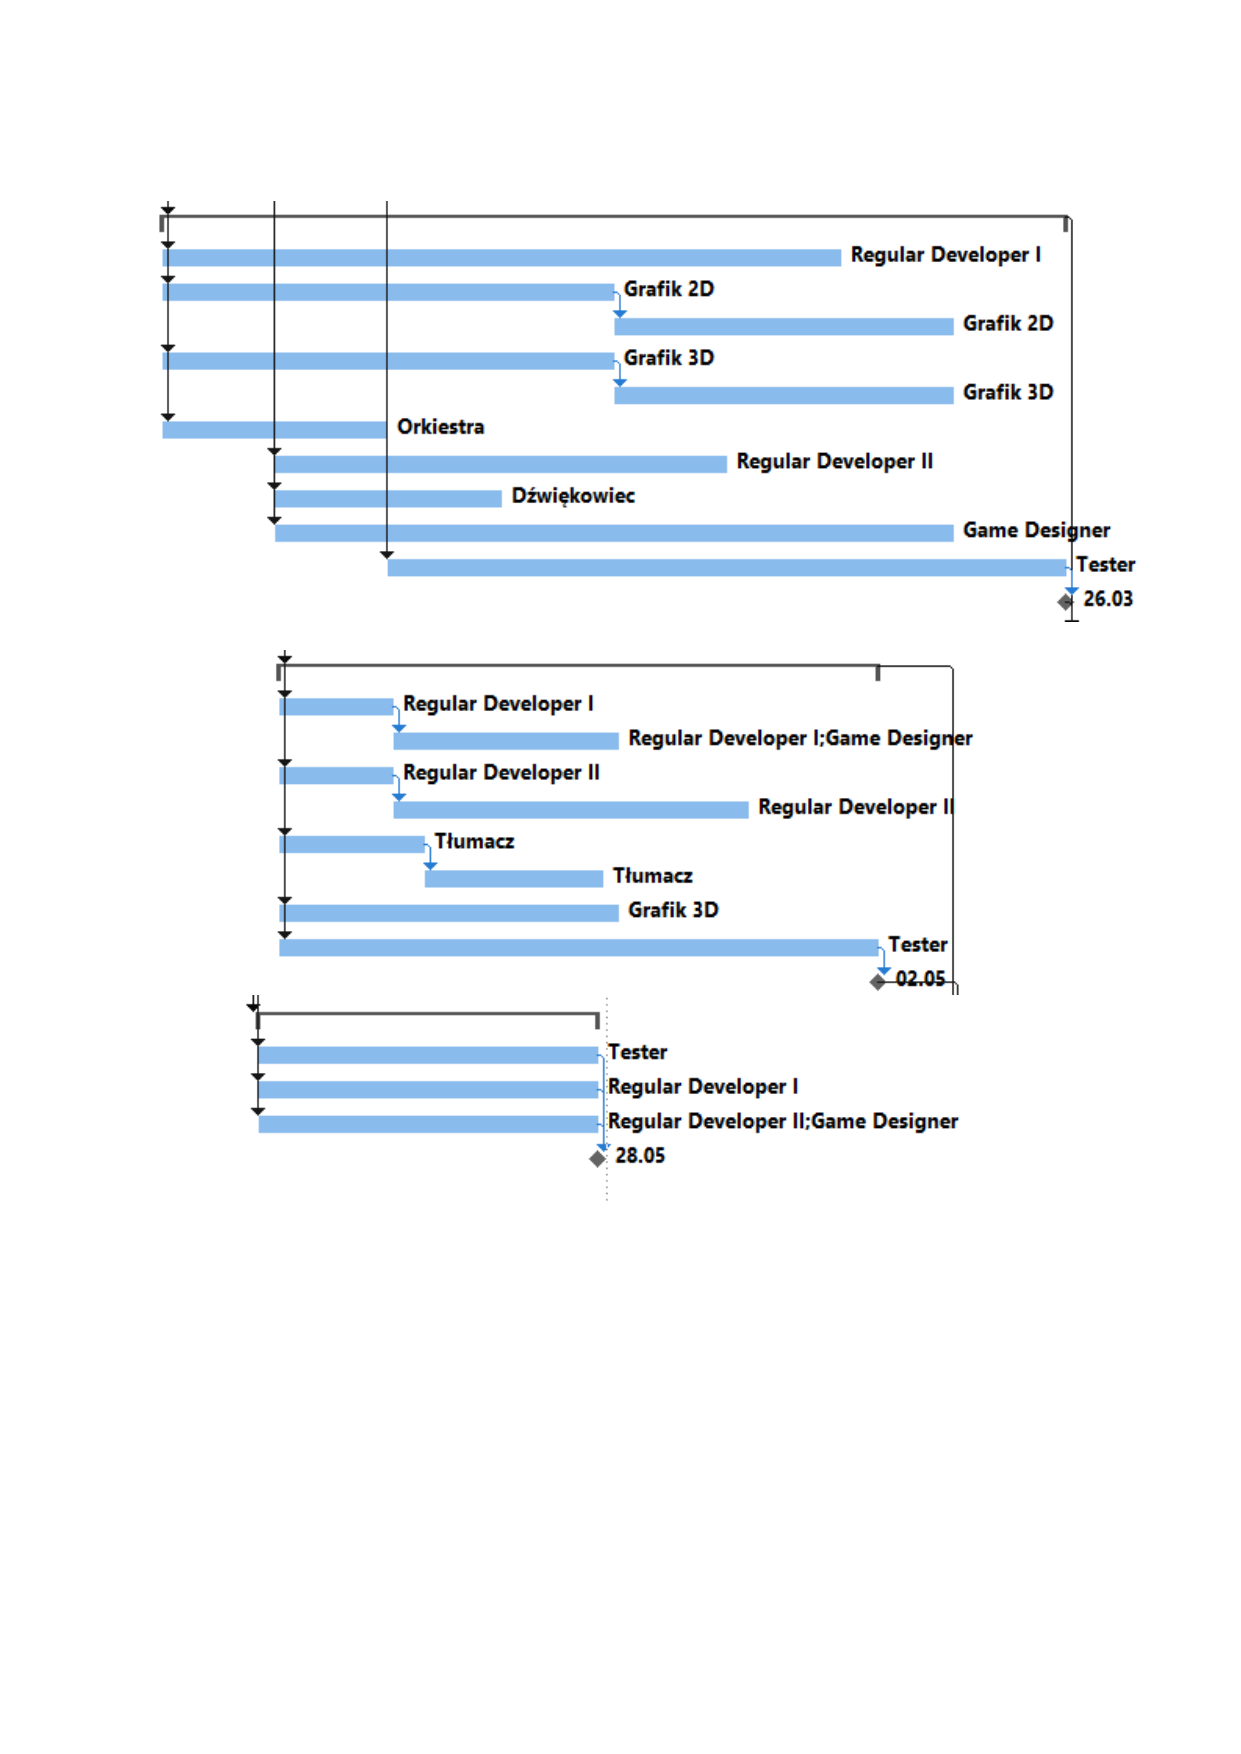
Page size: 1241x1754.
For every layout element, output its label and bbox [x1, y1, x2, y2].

picture [155, 201, 1159, 622]
picture [245, 650, 995, 1204]
